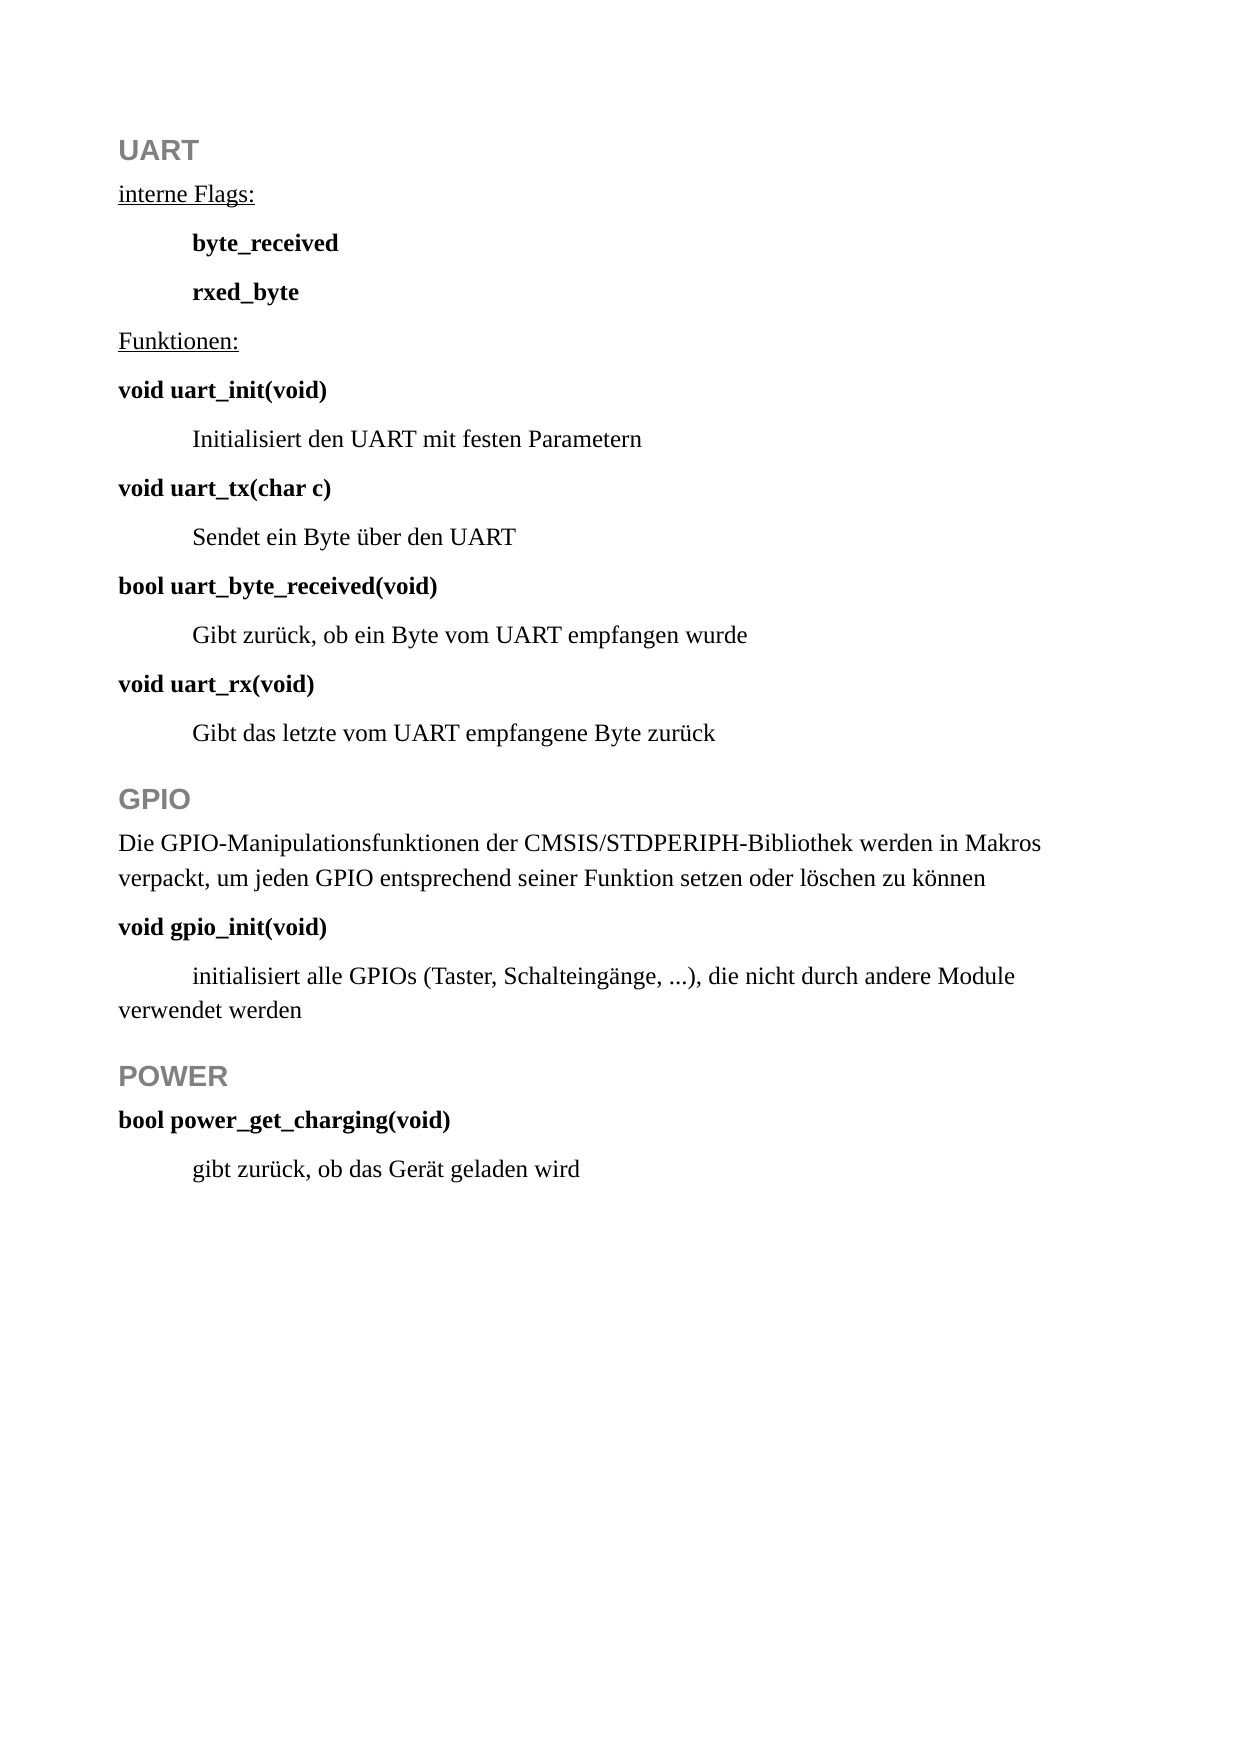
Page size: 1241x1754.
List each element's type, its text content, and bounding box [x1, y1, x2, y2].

text Sendet ein Byte über den UART [118, 522, 1122, 551]
text byte_received [118, 228, 1122, 257]
text Funktionen: [118, 326, 1122, 355]
text interne Flags: [118, 179, 1122, 207]
subtitle UART [118, 133, 1122, 166]
text initialisiert alle GPIOs (Taster, Schalteingänge, ...), die nicht durch andere Module verwendet werden [118, 961, 1122, 1024]
text gibt zurück, ob das Gerät geladen wird [118, 1154, 1122, 1183]
text rxed_byte [118, 277, 1122, 306]
text void uart_rx(void) [118, 669, 1122, 698]
text Initialisiert den UART mit festen Parametern [118, 424, 1122, 453]
subtitle POWER [118, 1059, 1122, 1092]
text void uart_init(void) [118, 375, 1122, 404]
text bool uart_byte_received(void) [118, 571, 1122, 600]
text void gpio_init(void) [118, 912, 1122, 940]
text Gibt zurück, ob ein Byte vom UART empfangen wurde [118, 620, 1122, 649]
text Die GPIO-Manipulationsfunktionen der CMSIS/STDPERIPH-Bibliothek werden in Makros verpackt, um jeden GPIO entsprechend seiner Funktion setzen oder löschen zu können [118, 828, 1122, 891]
text void uart_tx(char c) [118, 473, 1122, 502]
subtitle GPIO [118, 782, 1122, 816]
text Gibt das letzte vom UART empfangene Byte zurück [118, 718, 1122, 747]
text bool power_get_charging(void) [118, 1105, 1122, 1134]
